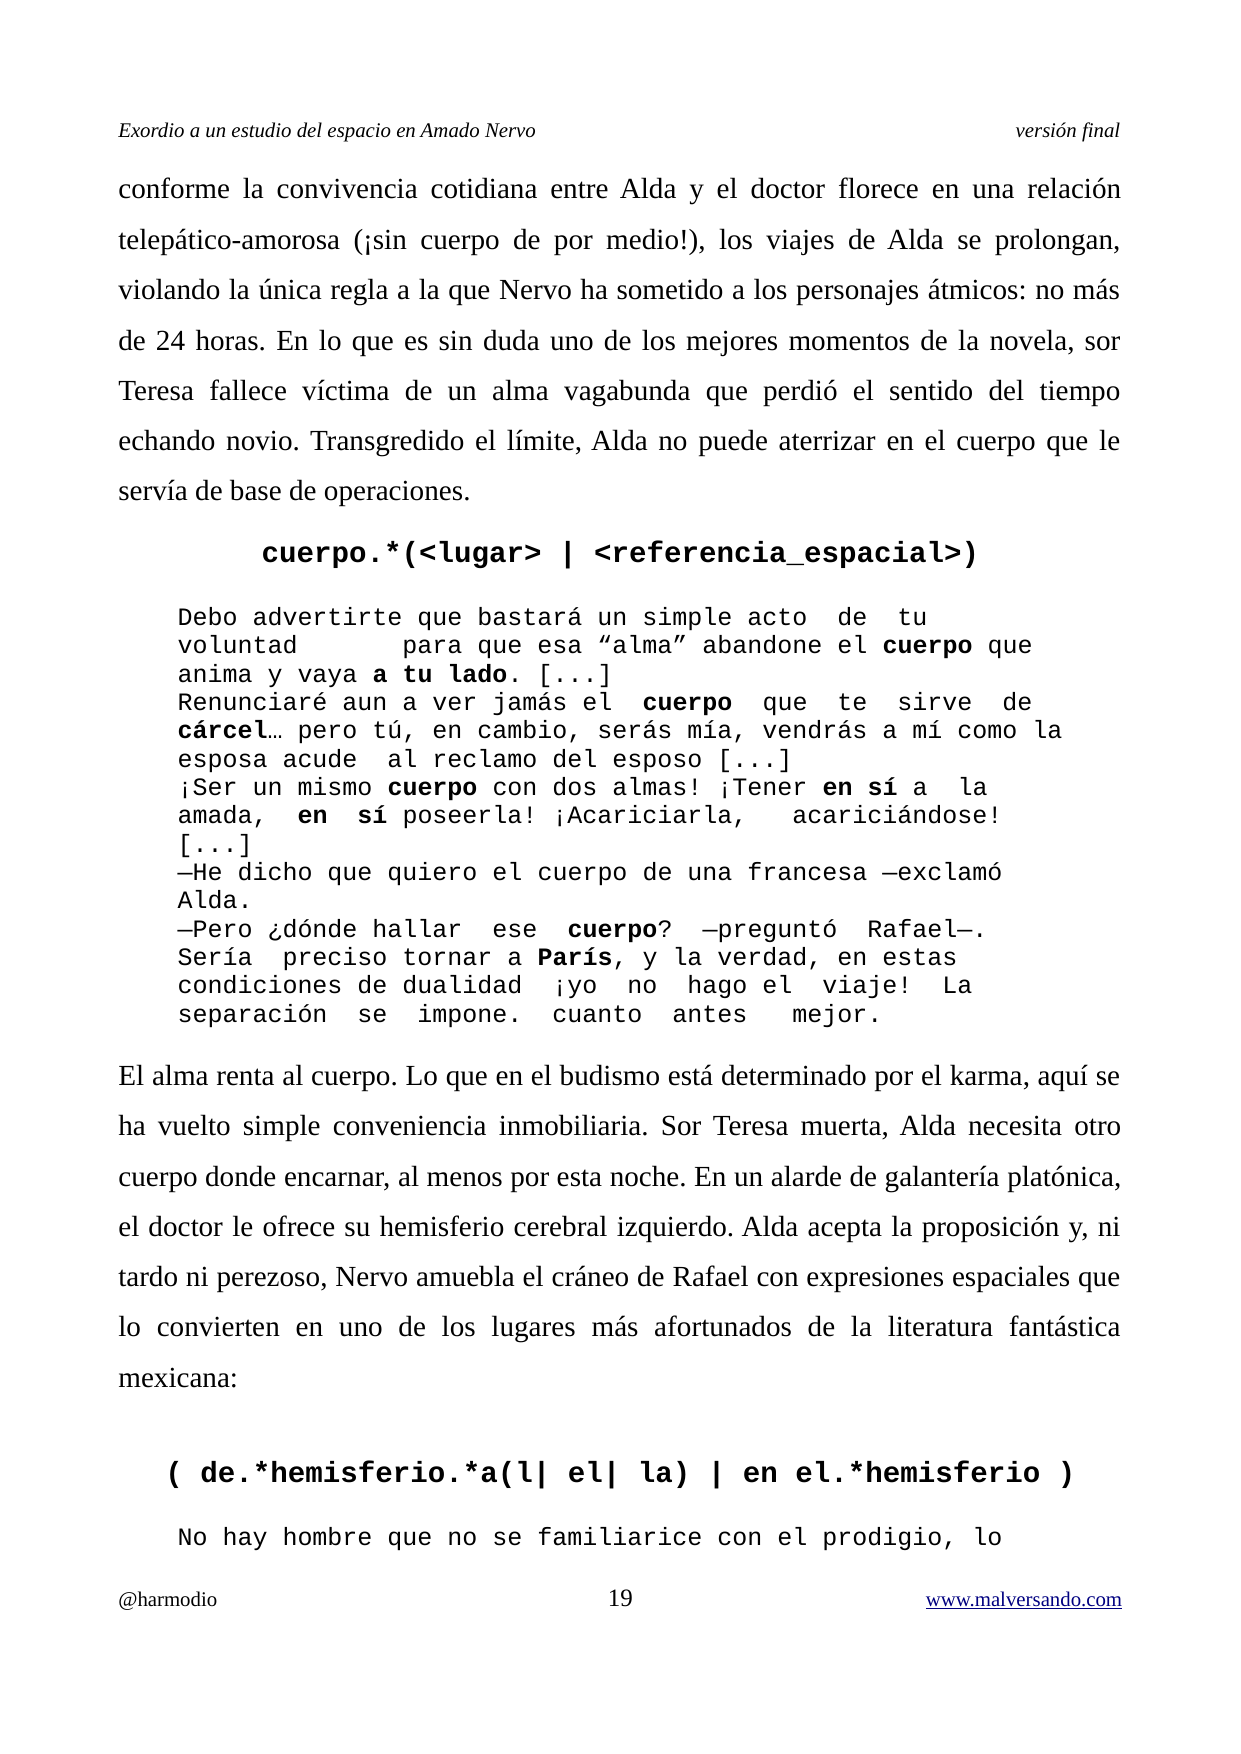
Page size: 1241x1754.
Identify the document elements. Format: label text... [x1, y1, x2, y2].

text Debo advertirte que bastará un simple acto de tu voluntad para que esa “alma” abandone el cuerpo que anima y vaya a tu lado. [...] [177, 605, 1063, 690]
text cuerpo.*(<lugar> | <referencia_espacial>) [118, 539, 1122, 572]
text —Pero ¿dónde hallar ese cuerpo? —preguntó Rafael—. Sería preciso tornar a París, y la verdad, en estas condiciones de dualidad ¡yo no hago el viaje! La separación se impone. cuanto antes mejor. [177, 916, 1063, 1030]
text El alma renta al cuerpo. Lo que en el budismo está determinado por el karma, aquí se ha vuelto simple conveniencia inmobiliaria. Sor Teresa muerta, Alda necesita otro cuerpo donde encarnar, al menos por esta noche. En un alarde de galantería platónica, el doctor le ofrece su hemisferio cerebral izquierdo. Alda acepta la proposición y, ni tardo ni perezoso, Nervo amuebla el cráneo de Rafael con expresiones espaciales que lo convierten en uno de los lugares más afortunados de la literatura fantástica mexicana: [118, 1058, 1122, 1393]
text No hay hombre que no se familiarice con el prodigio, lo [177, 1524, 1063, 1553]
text ( de.*hemisferio.*a(l| el| la) | en el.*hemisferio ) [118, 1458, 1122, 1492]
text Renunciaré aun a ver jamás el cuerpo que te sirve de cárcel… pero tú, en cambio, serás mía, vendrás a mí como la esposa acude al reclamo del esposo [...] [177, 690, 1063, 775]
text —He dicho que quiero el cuerpo de una francesa —exclamó Alda. [177, 860, 1063, 916]
text ¡Ser un mismo cuerpo con dos almas! ¡Tener en sí a la amada, en sí poseerla! ¡Acariciarla, acariciándose! [...] [177, 775, 1063, 860]
text conforme la convivencia cotidiana entre Alda y el doctor florece en una relación telepático-amorosa (¡sin cuerpo de por medio!), los viajes de Alda se prolongan, violando la única regla a la que Nervo ha sometido a los personajes átmicos: no más de 24 horas. En lo que es sin duda uno de los mejores momentos de la novela, sor Teresa fallece víctima de un alma vagabunda que perdió el sentido del tiempo echando novio. Transgredido el límite, Alda no puede aterrizar en el cuerpo que le servía de base de operaciones. [118, 172, 1122, 507]
